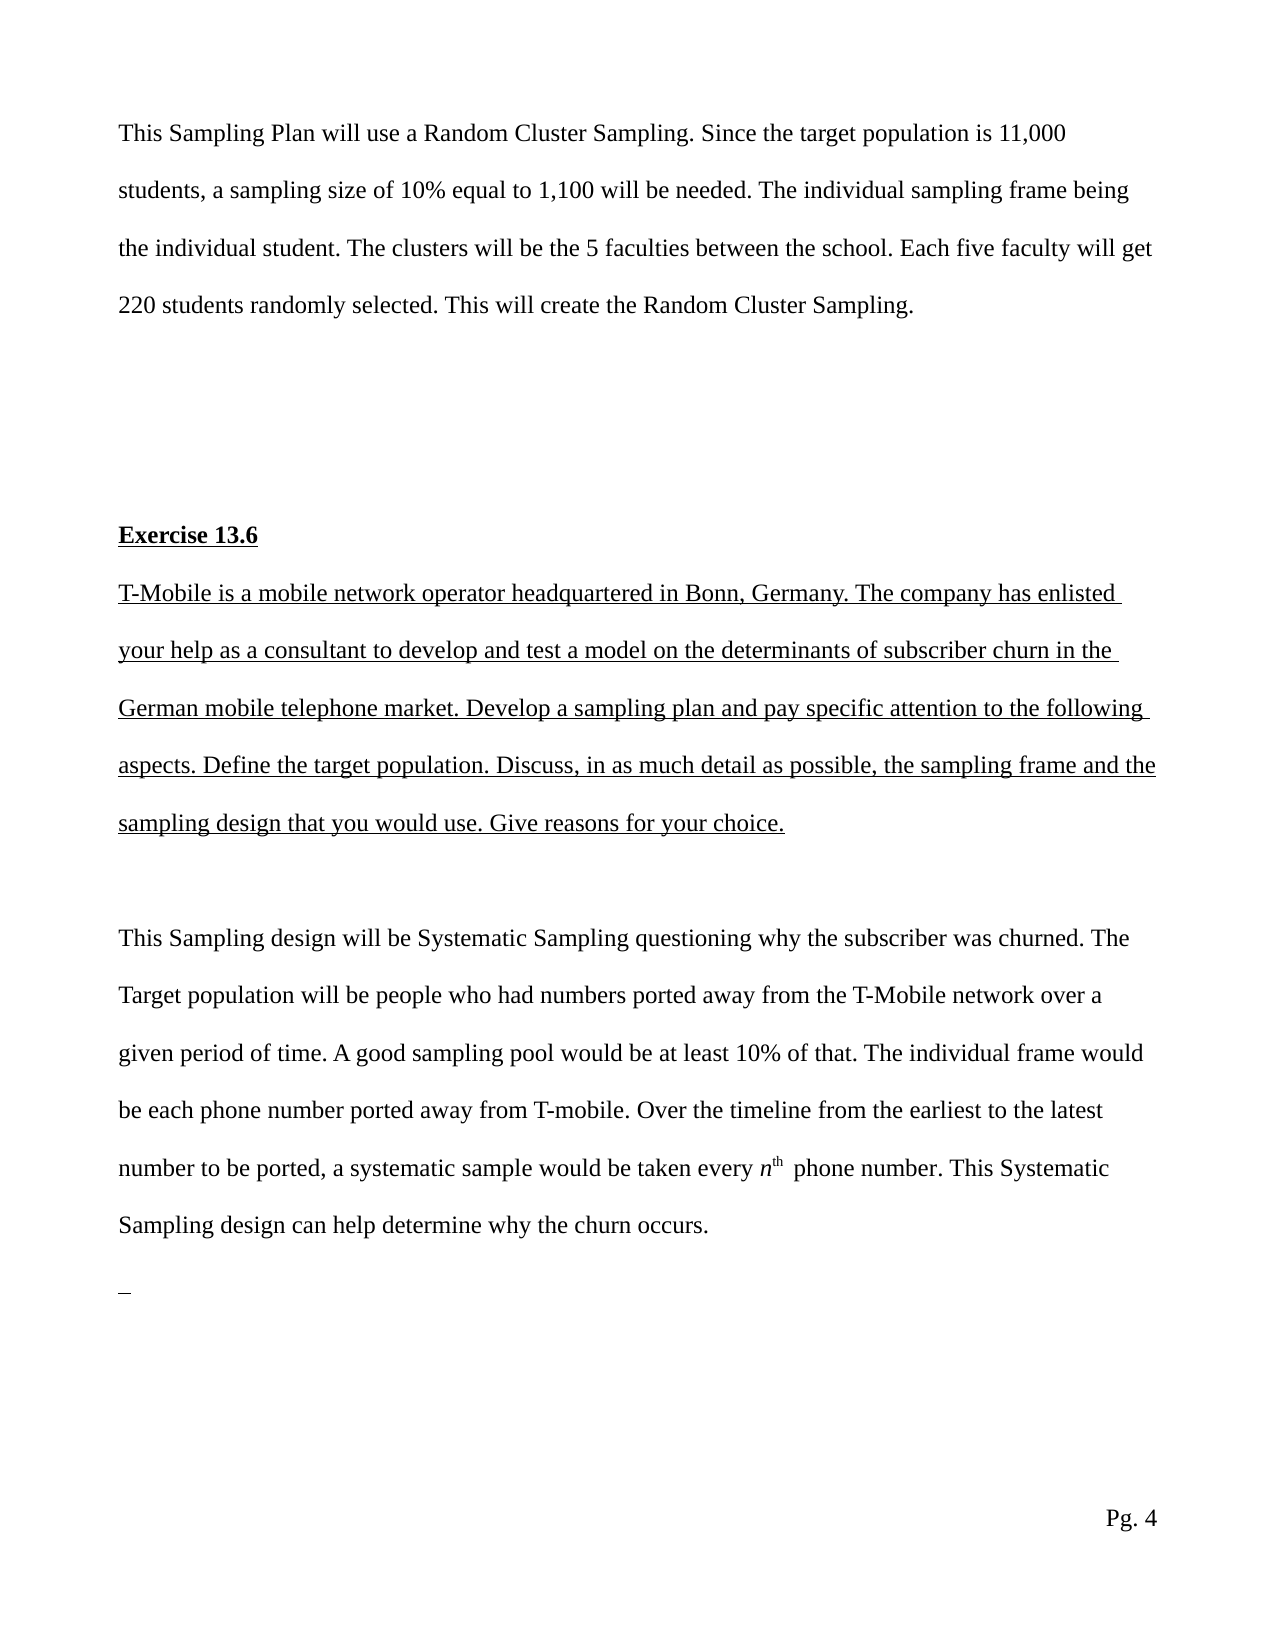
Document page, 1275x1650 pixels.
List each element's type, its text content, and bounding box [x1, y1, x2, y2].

text This Sampling Plan will use a Random Cluster Sampling. Since the target population is 11,000 students, a sampling size of 10% equal to 1,100 will be needed. The individual sampling frame being the individual student. The clusters will be the 5 faculties between the school. Each five faculty will get 220 students randomly selected. This will create the Random Cluster Sampling. [118, 118, 1157, 319]
text Exercise 13.6 [118, 521, 1157, 549]
text This Sampling design will be Systematic Sampling questioning why the subscriber was churned. The Target population will be people who had numbers ported away from the T-Mobile network over a given period of time. A good sampling pool would be at least 10% of that. The individual frame would be each phone number ported away from T-mobile. Over the timeline from the earliest to the latest number to be ported, a systematic sample would be taken every nth phone number. This Systematic Sampling design can help determine why the churn occurs. [118, 923, 1157, 1239]
text T-Mobile is a mobile network operator headquartered in Bonn, Germany. The company has enlisted your help as a consultant to develop and test a model on the determinants of subscriber churn in the German mobile telephone market. Develop a sampling plan and pay specific attention to the following aspects. Define the target population. Discuss, in as much detail as possible, the sampling frame and the sampling design that you would use. Give reasons for your choice. [118, 578, 1157, 837]
